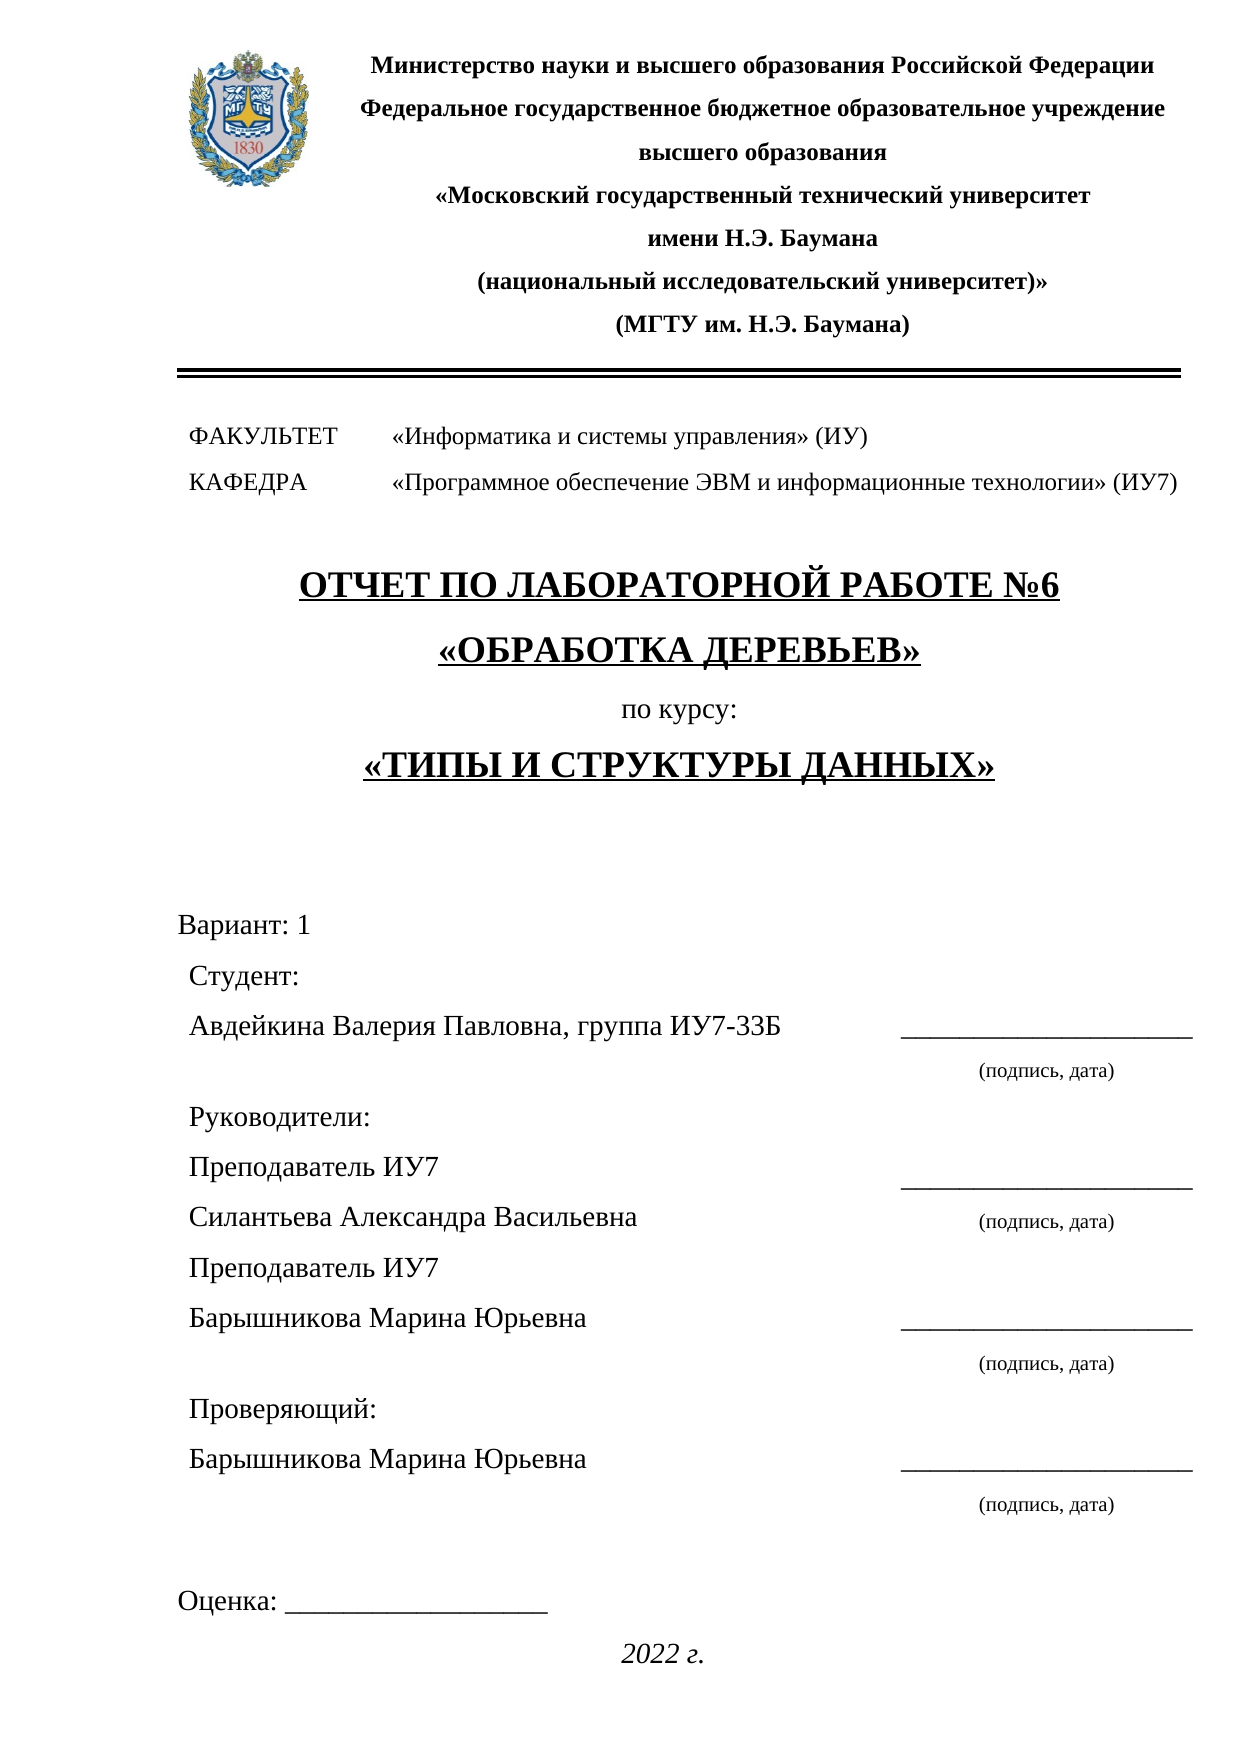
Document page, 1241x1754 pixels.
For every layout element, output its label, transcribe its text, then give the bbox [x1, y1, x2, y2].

table_header [177, 50, 322, 352]
table_cell ____________________ (подпись, дата) [890, 1391, 1204, 1532]
table_header Студент: Авдейкина Валерия Павловна, группа ИУ7-33Б [177, 958, 889, 1099]
table_cell Преподаватель ИУ7 Барышникова Марина Юрьевна [177, 1250, 889, 1391]
table_cell Проверяющий: Барышникова Марина Юрьевна [177, 1391, 889, 1532]
text ОТЧЕТ ПО ЛАБОРАТОРНой работе №6 [177, 562, 1181, 605]
table_header Министерство науки и высшего образования Российской Федерации Федеральное государственное бюджетное образовательное учреждение высшего образования «Московский государственный технический университет имени Н.Э. Баумана (национальный исследовательский университет)» (МГТУ им. Н.Э. Баумана) [322, 50, 1204, 352]
table_cell Кафедра [177, 467, 380, 512]
picture [188, 50, 309, 187]
table_cell ____________________ (подпись, дата) [890, 1250, 1204, 1391]
text Вариант: 1 [177, 907, 1181, 941]
table_header «Информатика и системы управления» (ИУ) [380, 421, 1204, 467]
text «типы и структуры данных» [177, 742, 1181, 785]
text по курсу: [177, 692, 1181, 725]
table_cell ____________________ (подпись, дата) [890, 1099, 1204, 1250]
table_header Факультет [177, 421, 380, 467]
table_cell «Программное обеспечение ЭВМ и информационные технологии» (ИУ7) [380, 467, 1204, 512]
text «ОБРАБОТКА деревьев» [177, 627, 1181, 670]
table_cell Руководители: Преподаватель ИУ7 Силантьева Александра Васильевна [177, 1099, 889, 1250]
table_header ____________________ (подпись, дата) [890, 958, 1204, 1099]
text Оценка: __________________ [177, 1583, 1181, 1616]
